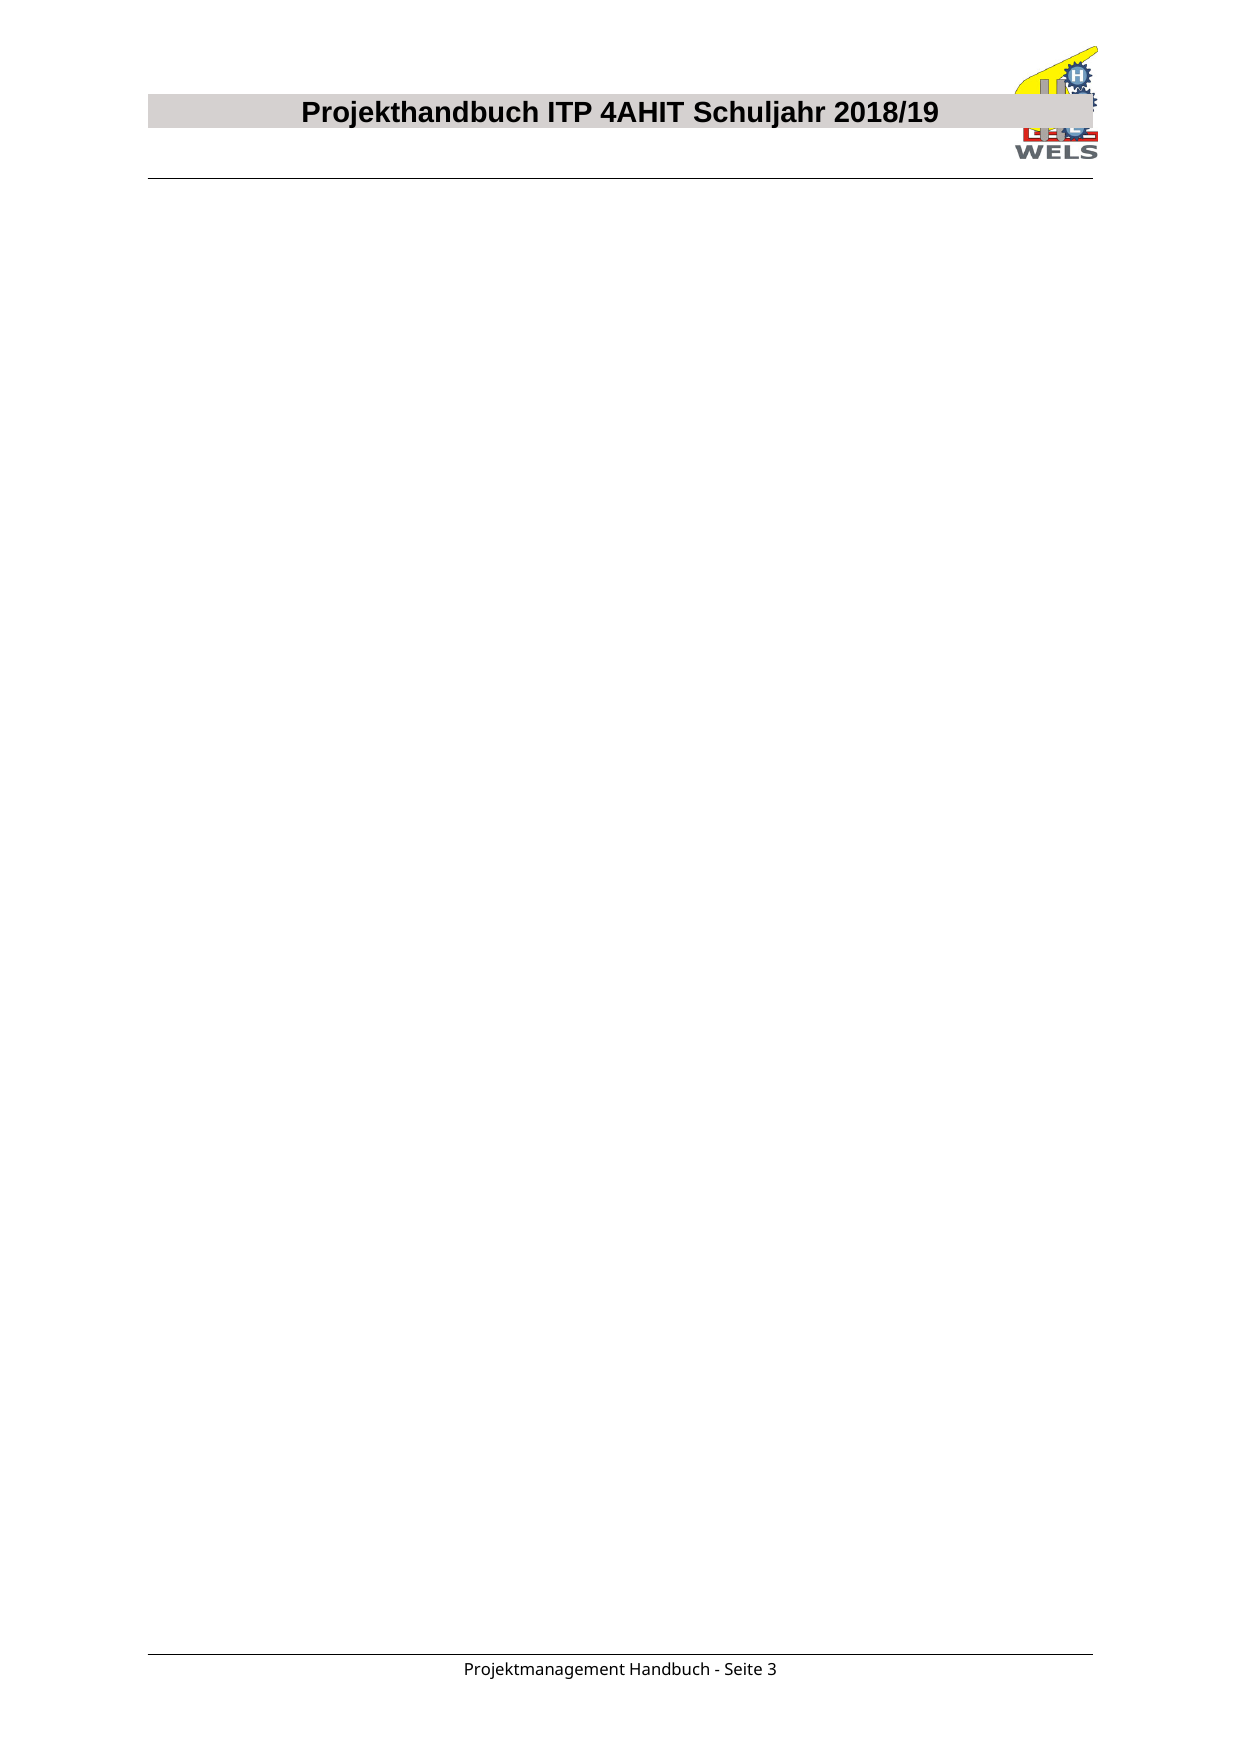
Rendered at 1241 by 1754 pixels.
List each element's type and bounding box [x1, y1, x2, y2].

picture [1013, 46, 1098, 159]
